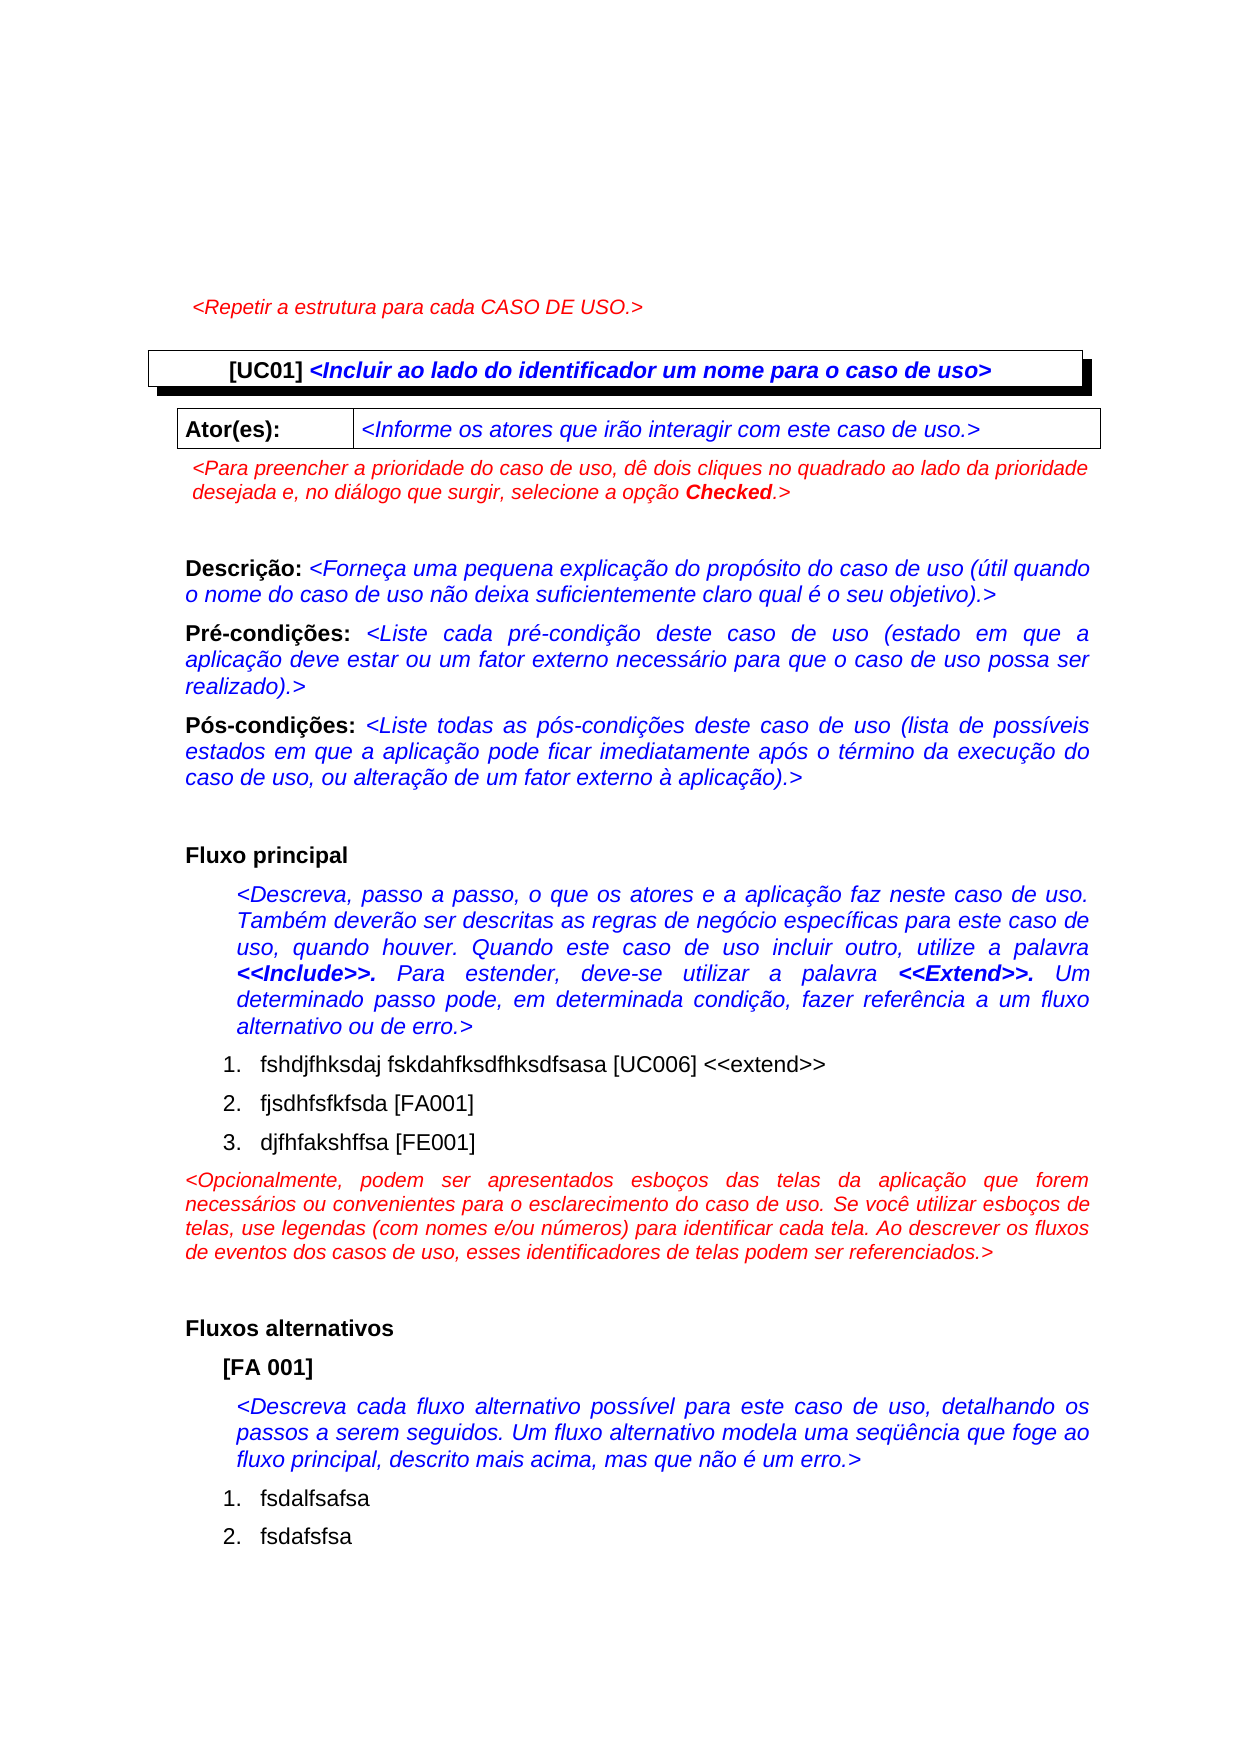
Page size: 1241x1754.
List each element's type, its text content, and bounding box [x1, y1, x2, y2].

text <Repetir a estrutura para cada CASO DE USO.> [192, 294, 1092, 318]
table_header <Informe os atores que irão interagir com este caso de uso.> [354, 409, 1100, 448]
list fsdafsfsa [223, 1523, 1092, 1550]
text Pré-condições: <Liste cada pré-condição deste caso de uso (estado em que a aplicação deve estar ou um fator externo necessário para que o caso de uso possa ser realizado).> [185, 620, 1092, 699]
text <Descreva, passo a passo, o que os atores e a aplicação faz neste caso de uso. Também deverão ser descritas as regras de negócio específicas para este caso de uso, quando houver. Quando este caso de uso incluir outro, utilize a palavra <<Include>>. Para estender, deve-se utilizar a palavra <<Extend>>. Um determinado passo pode, em determinada condição, fazer referência a um fluxo alternativo ou de erro.> [236, 881, 1092, 1039]
text [FA 001] [223, 1354, 1092, 1380]
text Pós-condições: <Liste todas as pós-condições deste caso de uso (lista de possíveis estados em que a aplicação pode ficar imediatamente após o término da execução do caso de uso, ou alteração de um fator externo à aplicação).> [185, 712, 1092, 791]
text Fluxos alternativos [185, 1315, 1092, 1342]
text Descrição: <Forneça uma pequena explicação do propósito do caso de uso (útil quando o nome do caso de uso não deixa suficientemente claro qual é o seu objetivo).> [185, 555, 1092, 607]
list djfhfakshffsa [FE001] [223, 1129, 1092, 1156]
table_header Ator(es): [178, 409, 353, 448]
list fsdalfsafsa [223, 1484, 1092, 1511]
text <Opcionalmente, podem ser apresentados esboços das telas da aplicação que forem necessários ou convenientes para o esclarecimento do caso de uso. Se você utilizar esboços de telas, use legendas (com nomes e/ou números) para identificar cada tela. Ao descrever os fluxos de eventos dos casos de uso, esses identificadores de telas podem ser referenciados.> [185, 1168, 1092, 1264]
list fshdjfhksdaj fskdahfksdfhksdfsasa [UC006] <<extend>> [223, 1051, 1092, 1078]
text <Para preencher a prioridade do caso de uso, dê dois cliques no quadrado ao lado da prioridade desejada e, no diálogo que surgir, selecione a opção Checked.> [192, 456, 1092, 503]
list fjsdhfsfkfsda [FA001] [223, 1090, 1092, 1117]
text [UC01] <Incluir ao lado do identificador um nome para o caso de uso> [149, 351, 1082, 386]
text <Descreva cada fluxo alternativo possível para este caso de uso, detalhando os passos a serem seguidos. Um fluxo alternativo modela uma seqüência que foge ao fluxo principal, descrito mais acima, mas que não é um erro.> [236, 1393, 1092, 1472]
text Fluxo principal [185, 842, 1092, 868]
